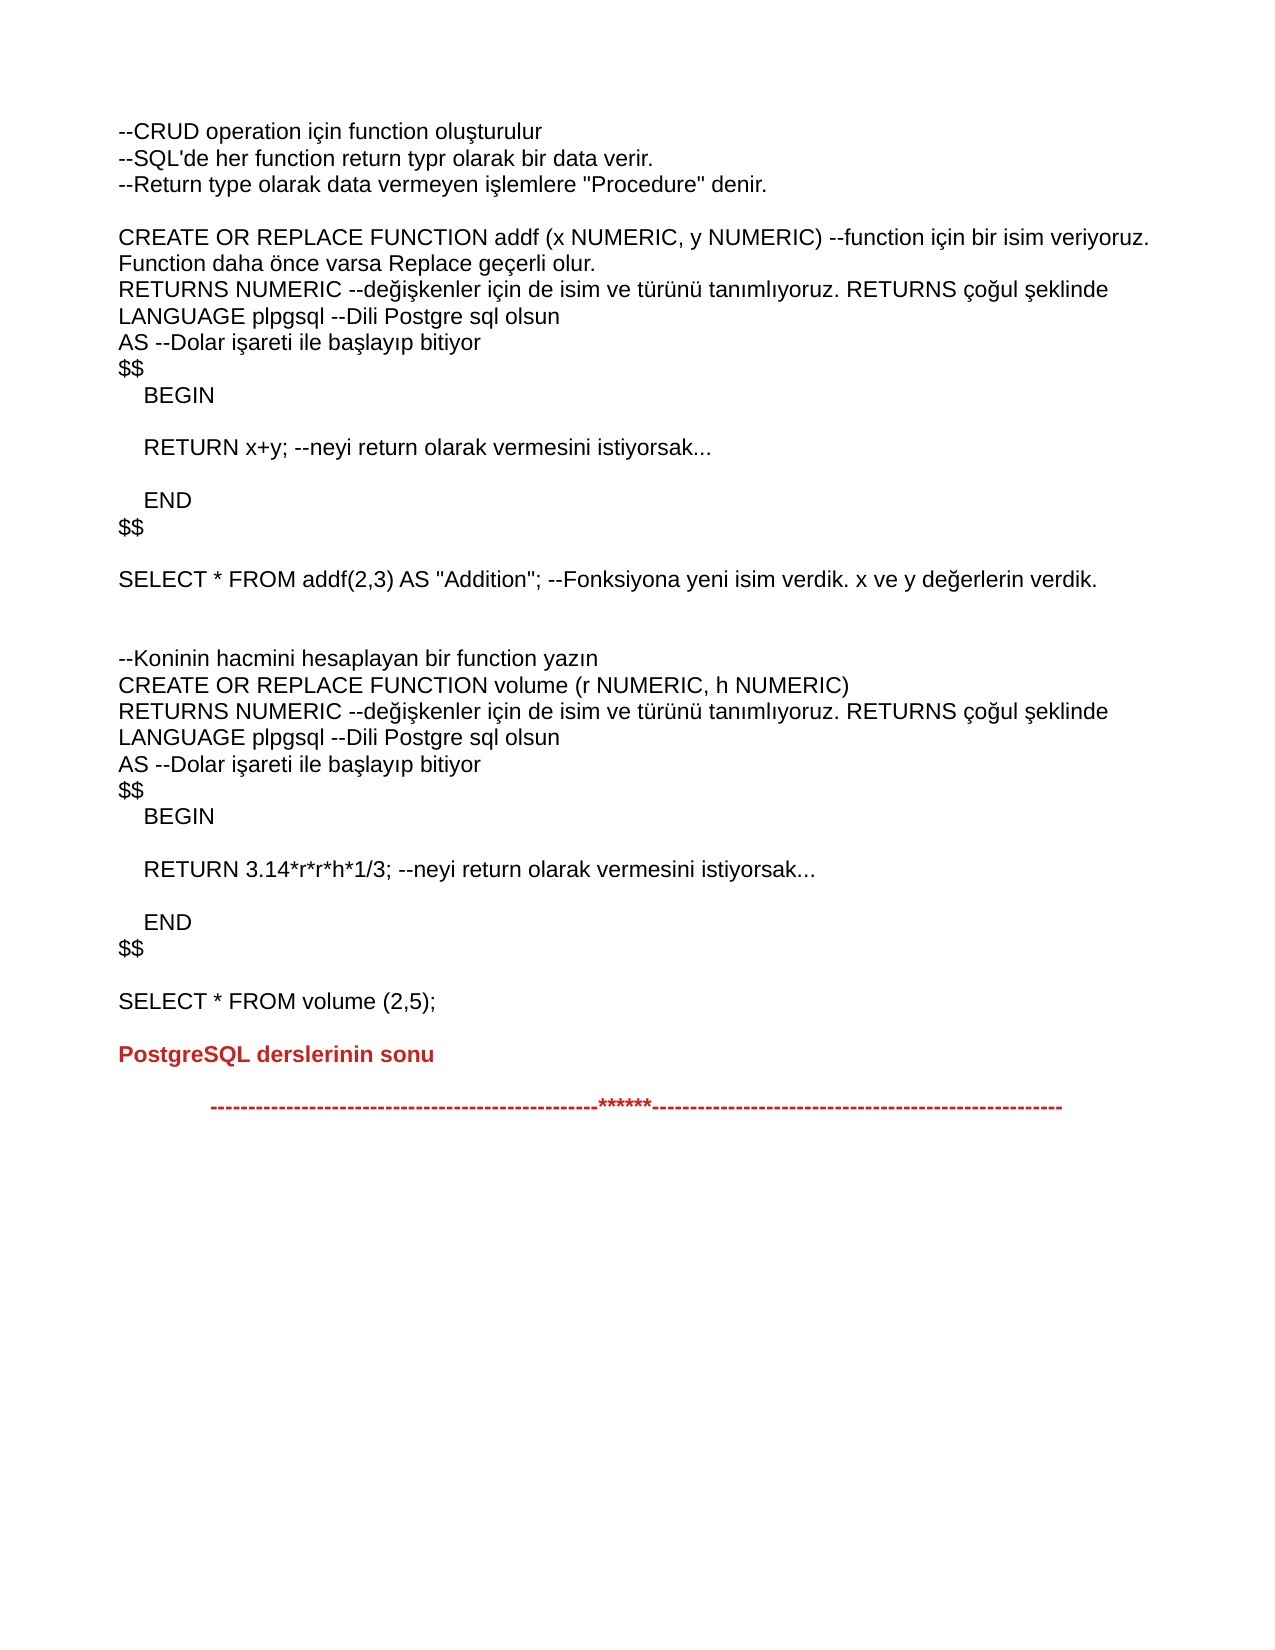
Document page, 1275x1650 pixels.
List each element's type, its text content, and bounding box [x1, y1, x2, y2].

text END [118, 487, 1157, 513]
text RETURN 3.14*r*r*h*1/3; --neyi return olarak vermesini istiyorsak... [118, 856, 1157, 882]
text LANGUAGE plpgsql --Dili Postgre sql olsun [118, 303, 1157, 329]
text END [118, 909, 1157, 935]
text BEGIN [118, 803, 1157, 830]
text RETURNS NUMERIC --değişkenler için de isim ve türünü tanımlıyoruz. RETURNS çoğul şeklinde [118, 276, 1157, 303]
text BEGIN [118, 382, 1157, 408]
text $$ [118, 777, 1157, 803]
text SELECT * FROM volume (2,5); [118, 988, 1157, 1014]
text LANGUAGE plpgsql --Dili Postgre sql olsun [118, 724, 1157, 751]
text $$ [118, 935, 1157, 961]
text --CRUD operation için function oluşturulur [118, 118, 1157, 144]
text CREATE OR REPLACE FUNCTION volume (r NUMERIC, h NUMERIC) [118, 672, 1157, 698]
text CREATE OR REPLACE FUNCTION addf (x NUMERIC, y NUMERIC) --function için bir isim veriyoruz. Function daha önce varsa Replace geçerli olur. [118, 223, 1157, 276]
text RETURNS NUMERIC --değişkenler için de isim ve türünü tanımlıyoruz. RETURNS çoğul şeklinde [118, 698, 1157, 724]
text RETURN x+y; --neyi return olarak vermesini istiyorsak... [118, 434, 1157, 461]
text SELECT * FROM addf(2,3) AS "Addition"; --Fonksiyona yeni isim verdik. x ve y değerlerin verdik. [118, 566, 1157, 592]
text ---------------------------------------------------******------------------------------------------------------ [118, 1093, 1157, 1119]
text $$ [118, 355, 1157, 382]
text --SQL'de her function return typr olarak bir data verir. [118, 144, 1157, 171]
text $$ [118, 513, 1157, 540]
text AS --Dolar işareti ile başlayıp bitiyor [118, 751, 1157, 777]
text --Koninin hacmini hesaplayan bir function yazın [118, 645, 1157, 672]
text AS --Dolar işareti ile başlayıp bitiyor [118, 329, 1157, 355]
text --Return type olarak data vermeyen işlemlere "Procedure" denir. [118, 171, 1157, 197]
text PostgreSQL derslerinin sonu [118, 1041, 1157, 1067]
